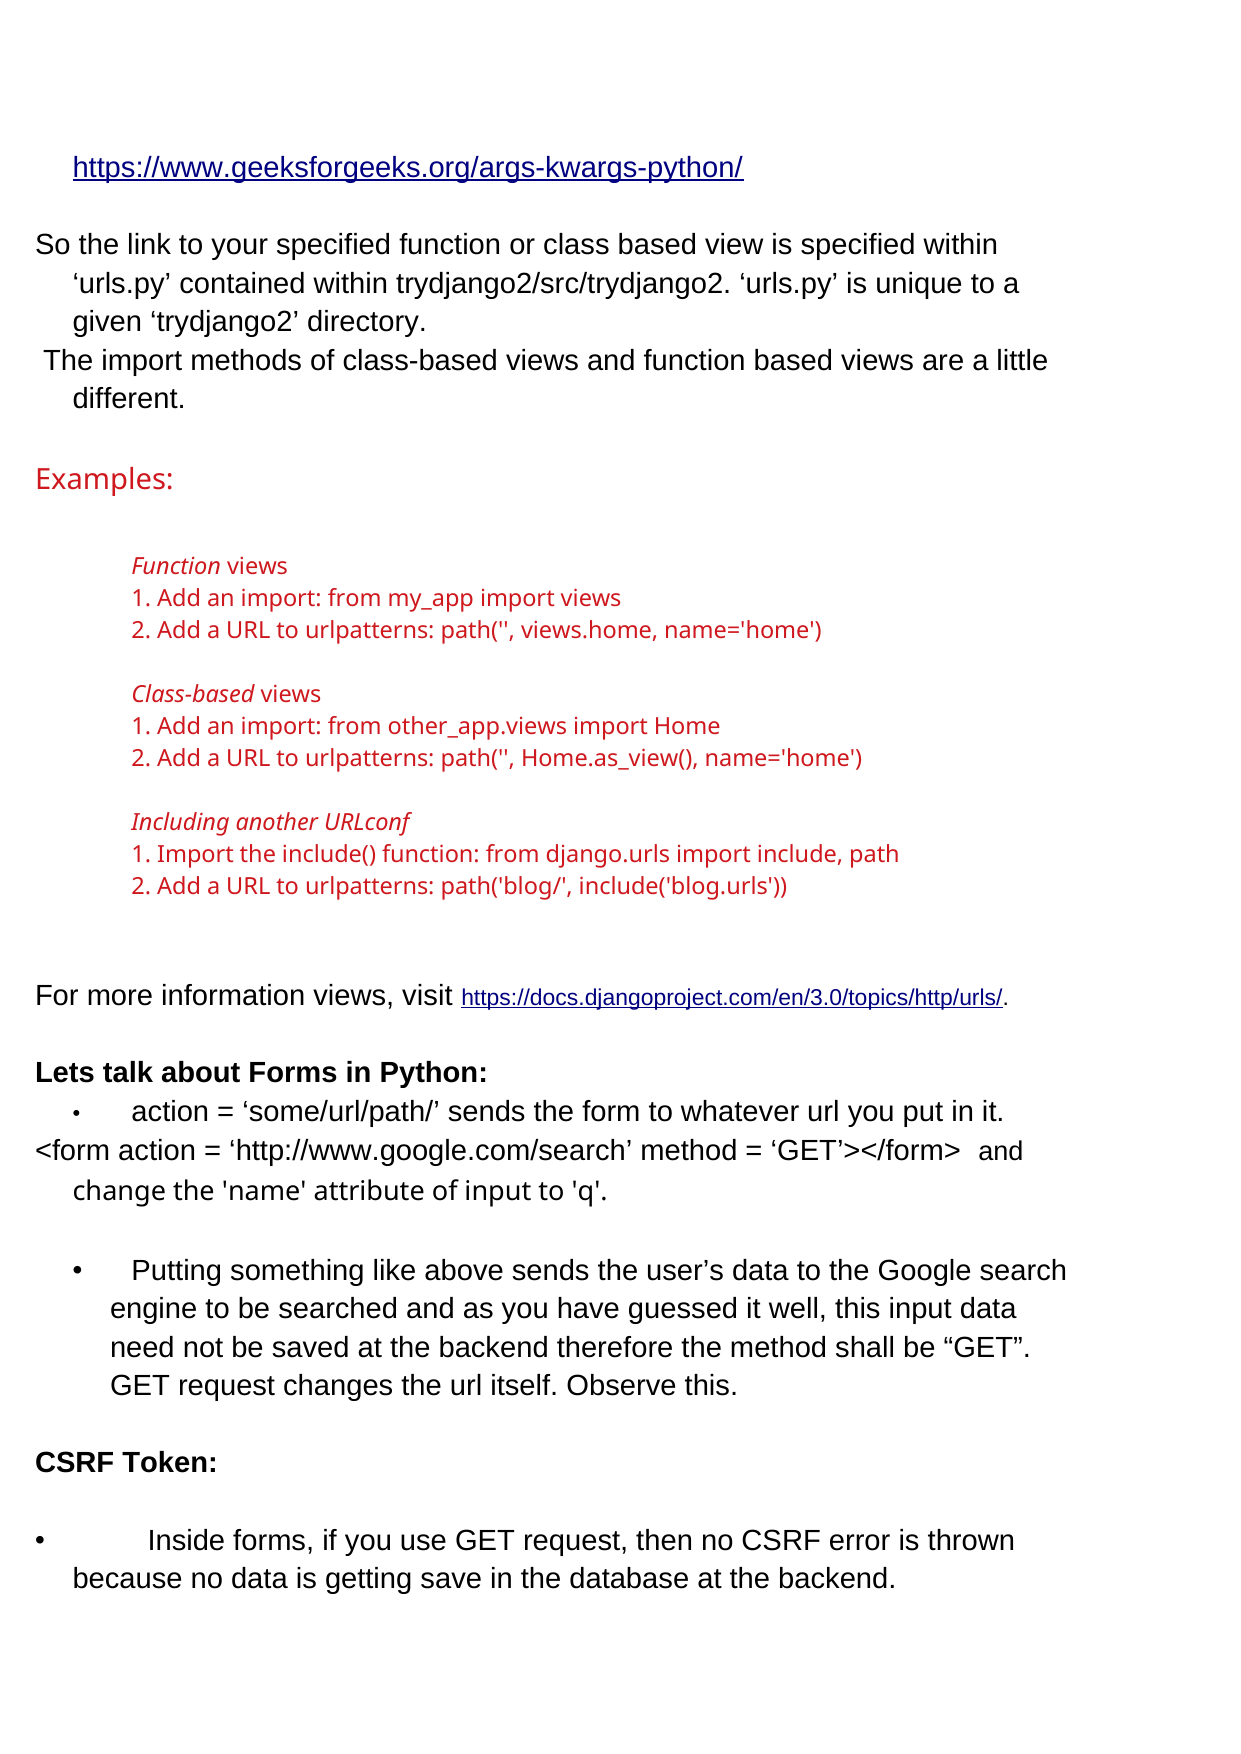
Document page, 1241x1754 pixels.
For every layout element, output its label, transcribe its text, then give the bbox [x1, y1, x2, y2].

text 1. Import the include() function: from django.urls import include, path [131, 837, 1090, 869]
text Function views [131, 549, 1090, 582]
text Class-based views [131, 677, 1090, 709]
list Inside forms, if you use GET request, then no CSRF error is thrown because no data is getting save in the database at the backend. [35, 1523, 1090, 1595]
text Examples: [35, 458, 1090, 498]
text 2. Add a URL to urlpatterns: path('', views.home, name='home') [131, 613, 1090, 646]
text https://www.geeksforgeeks.org/args-kwargs-python/ [35, 150, 1090, 183]
text For more information views, visit https://docs.djangoproject.com/en/3.0/topics/http/urls/. [35, 978, 1090, 1012]
text 2. Add a URL to urlpatterns: path('blog/', include('blog.urls')) [131, 869, 1090, 901]
list action = ‘some/url/path/’ sends the form to whatever url you put in it. [72, 1094, 1090, 1128]
text Including another URLconf [131, 805, 1090, 837]
text 2. Add a URL to urlpatterns: path('', Home.as_view(), name='home') [131, 741, 1090, 773]
text 1. Add an import: from my_app import views [131, 582, 1090, 613]
list Putting something like above sends the user’s data to the Google search engine to be searched and as you have guessed it well, this input data need not be saved at the backend therefore the method shall be “GET”. GET request changes the url itself. Observe this. [72, 1253, 1090, 1402]
text Lets talk about Forms in Python: [35, 1056, 1090, 1089]
text <form action = ‘http://www.google.com/search’ method = ‘GET’></form> and change the 'name' attribute of input to 'q'. [35, 1133, 1090, 1208]
text The import methods of class-based views and function based views are a little different. [35, 343, 1090, 415]
text CSRF Token: [35, 1446, 1090, 1479]
text 1. Add an import: from other_app.views import Home [131, 709, 1090, 741]
text So the link to your specified function or class based view is specified within ‘urls.py’ contained within trydjango2/src/trydjango2. ‘urls.py’ is unique to a given ‘trydjango2’ directory. [35, 227, 1090, 338]
